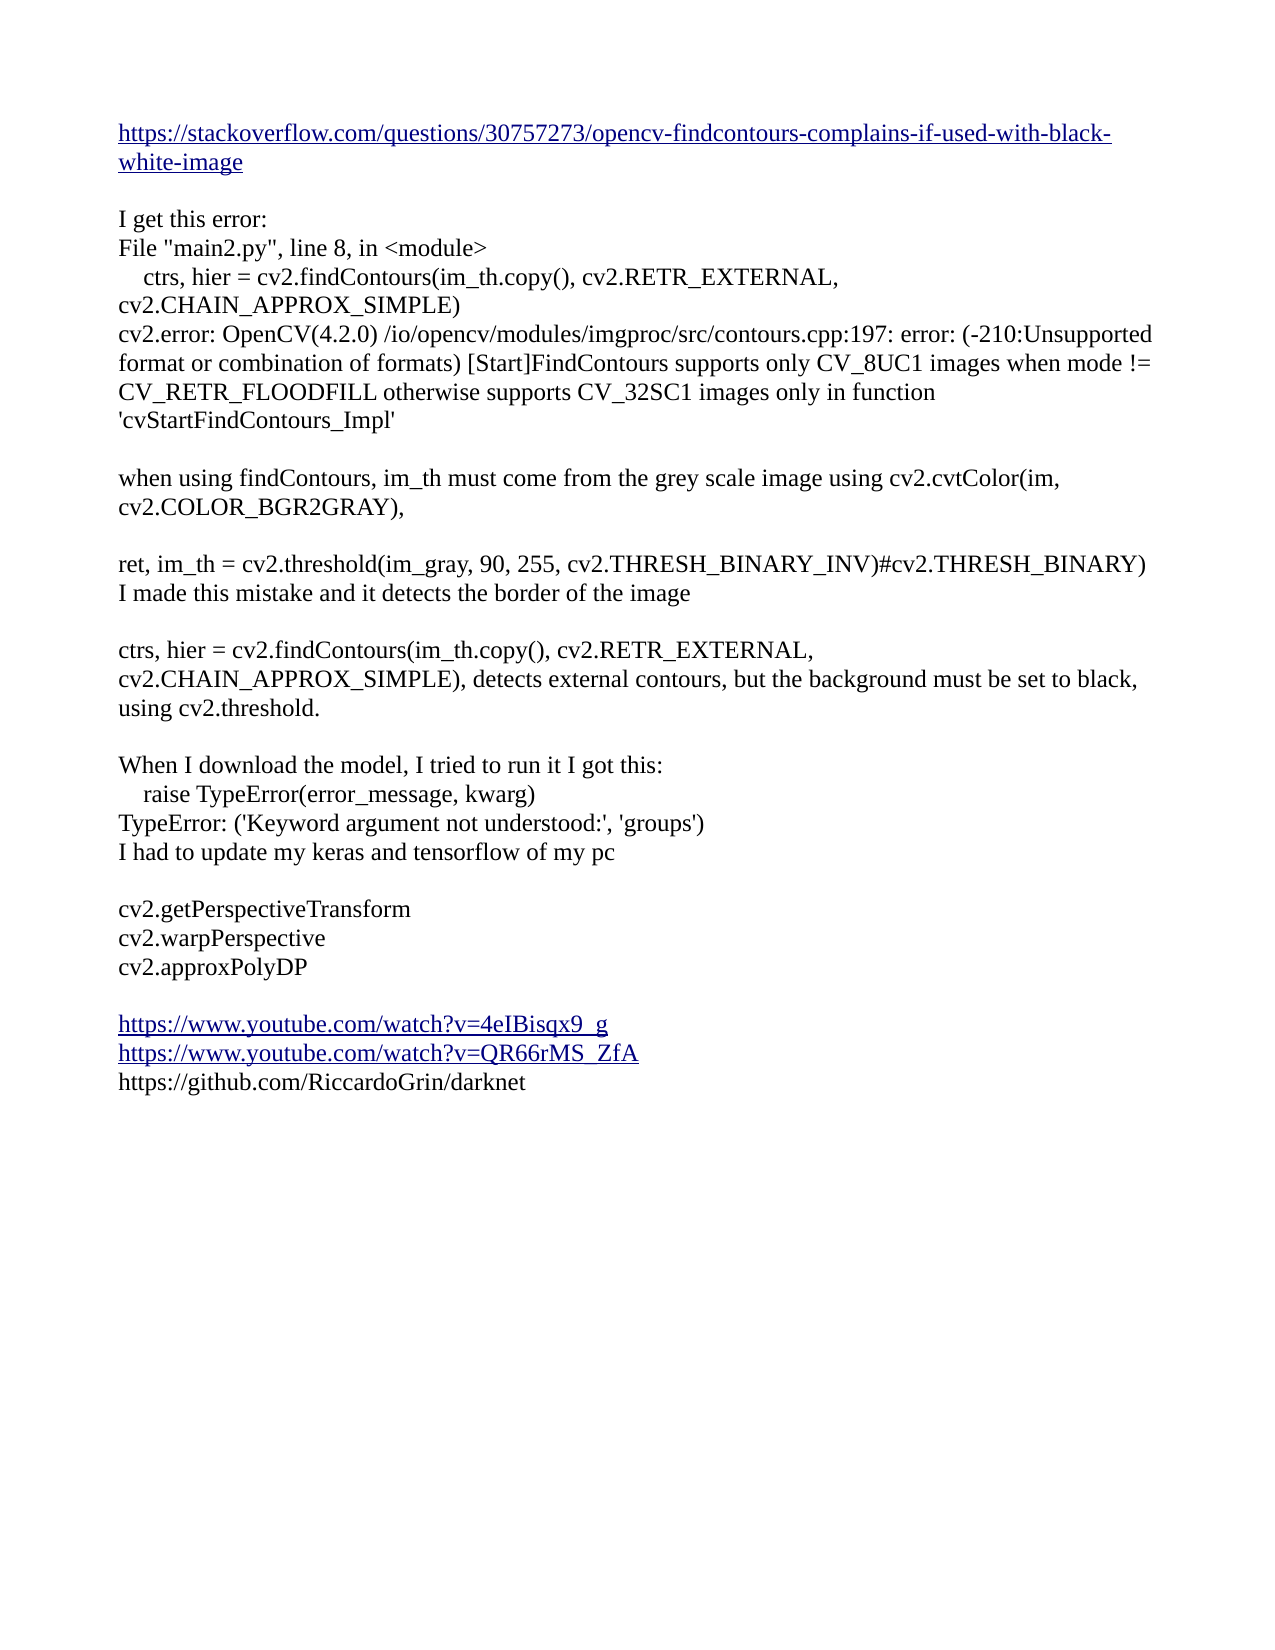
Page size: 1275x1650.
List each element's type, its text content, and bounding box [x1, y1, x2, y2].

text https://stackoverflow.com/questions/30757273/opencv-findcontours-complains-if-used-with-black-white-image [118, 118, 1157, 176]
text I had to update my keras and tensorflow of my pc [118, 837, 1157, 866]
text TypeError: ('Keyword argument not understood:', 'groups') [118, 808, 1157, 837]
text File "main2.py", line 8, in <module> [118, 233, 1157, 262]
text cv2.approxPolyDP [118, 952, 1157, 981]
text https://www.youtube.com/watch?v=QR66rMS_ZfA [118, 1038, 1157, 1067]
text ctrs, hier = cv2.findContours(im_th.copy(), cv2.RETR_EXTERNAL, cv2.CHAIN_APPROX_SIMPLE), detects external contours, but the background must be set to black, using cv2.threshold. [118, 636, 1157, 722]
text https://www.youtube.com/watch?v=4eIBisqx9_g [118, 1009, 1157, 1038]
text ret, im_th = cv2.threshold(im_gray, 90, 255, cv2.THRESH_BINARY_INV)#cv2.THRESH_BINARY) I made this mistake and it detects the border of the image [118, 549, 1157, 607]
text cv2.getPerspectiveTransform [118, 894, 1157, 923]
text https://github.com/RiccardoGrin/darknet [118, 1067, 1157, 1096]
text raise TypeError(error_message, kwarg) [118, 779, 1157, 808]
text I get this error: [118, 204, 1157, 233]
text when using findContours, im_th must come from the grey scale image using cv2.cvtColor(im, cv2.COLOR_BGR2GRAY), [118, 463, 1157, 521]
text ctrs, hier = cv2.findContours(im_th.copy(), cv2.RETR_EXTERNAL, cv2.CHAIN_APPROX_SIMPLE) [118, 262, 1157, 319]
text cv2.error: OpenCV(4.2.0) /io/opencv/modules/imgproc/src/contours.cpp:197: error: (-210:Unsupported format or combination of formats) [Start]FindContours supports only CV_8UC1 images when mode != CV_RETR_FLOODFILL otherwise supports CV_32SC1 images only in function 'cvStartFindContours_Impl' [118, 319, 1157, 434]
text When I download the model, I tried to run it I got this: [118, 751, 1157, 779]
text cv2.warpPerspective [118, 923, 1157, 952]
